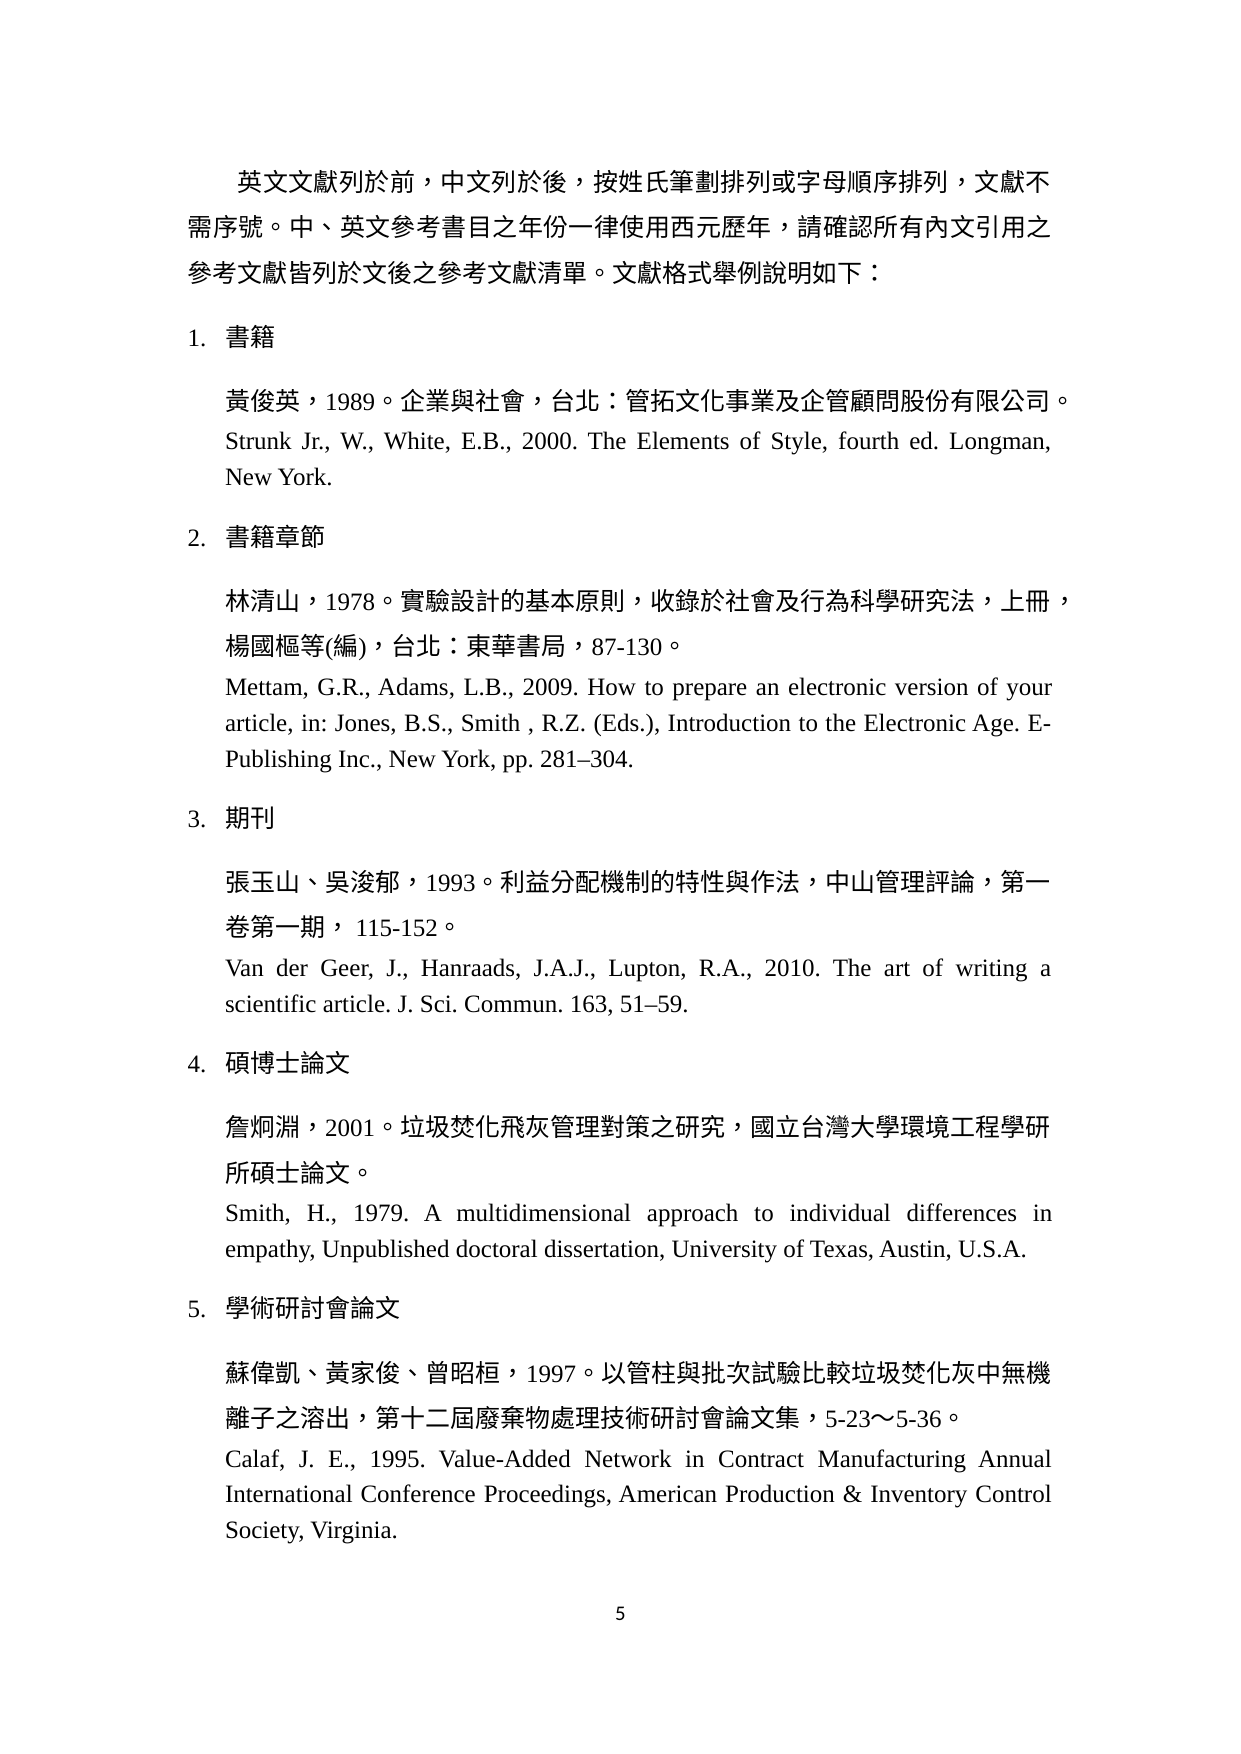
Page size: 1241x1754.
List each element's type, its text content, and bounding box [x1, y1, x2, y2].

list 詹炯淵，2001。垃圾焚化飛灰管理對策之研究，國立台灣大學環境工程學研所碩士論文。 [225, 1108, 1053, 1189]
list Strunk Jr., W., White, E.B., 2000. The Elements of Style, fourth ed. Longman, New York. [225, 426, 1053, 491]
list Van der Geer, J., Hanraads, J.A.J., Lupton, R.A., 2010. The art of writing a scientific article. J. Sci. Commun. 163, 51–59. [225, 953, 1053, 1018]
list Calaf, J. E., 1995. Value-Added Network in Contract Manufacturing Annual International Conference Proceedings, American Production & Inventory Control Society, Virginia. [225, 1444, 1053, 1544]
list 書籍章節 [187, 517, 1053, 553]
list Smith, H., 1979. A multidimensional approach to individual differences in empathy, Unpublished doctoral dissertation, University of Texas, Austin, U.S.A. [225, 1198, 1053, 1263]
list 黃俊英，1989。企業與社會，台北：管拓文化事業及企管顧問股份有限公司。 [225, 381, 1053, 417]
list Mettam, G.R., Adams, L.B., 2009. How to prepare an electronic version of your article, in: Jones, B.S., Smith , R.Z. (Eds.), Introduction to the Electronic Age. E-Publishing Inc., New York, pp. 281–304. [225, 672, 1053, 772]
list 碩博士論文 [187, 1044, 1053, 1080]
list 張玉山、吳浚郁，1993。利益分配機制的特性與作法，中山管理評論，第一卷第一期， 115-152。 [225, 862, 1053, 944]
list 學術研討會論文 [187, 1289, 1053, 1325]
list 期刊 [187, 798, 1053, 834]
list 蘇偉凱、黃家俊、曾昭桓，1997。以管柱與批次試驗比較垃圾焚化灰中無機離子之溶出，第十二屆廢棄物處理技術研討會論文集，5-23～5-36。 [225, 1353, 1053, 1434]
list 英文文獻列於前，中文列於後，按姓氏筆劃排列或字母順序排列，文獻不需序號。中、英文參考書目之年份一律使用西元歷年，請確認所有內文引用之參考文獻皆列於文後之參考文獻清單。文獻格式舉例說明如下： [187, 162, 1053, 289]
list 書籍 [187, 317, 1053, 353]
list 林清山，1978。實驗設計的基本原則，收錄於社會及行為科學研究法，上冊，楊國樞等(編)，台北：東華書局，87-130。 [225, 581, 1053, 663]
